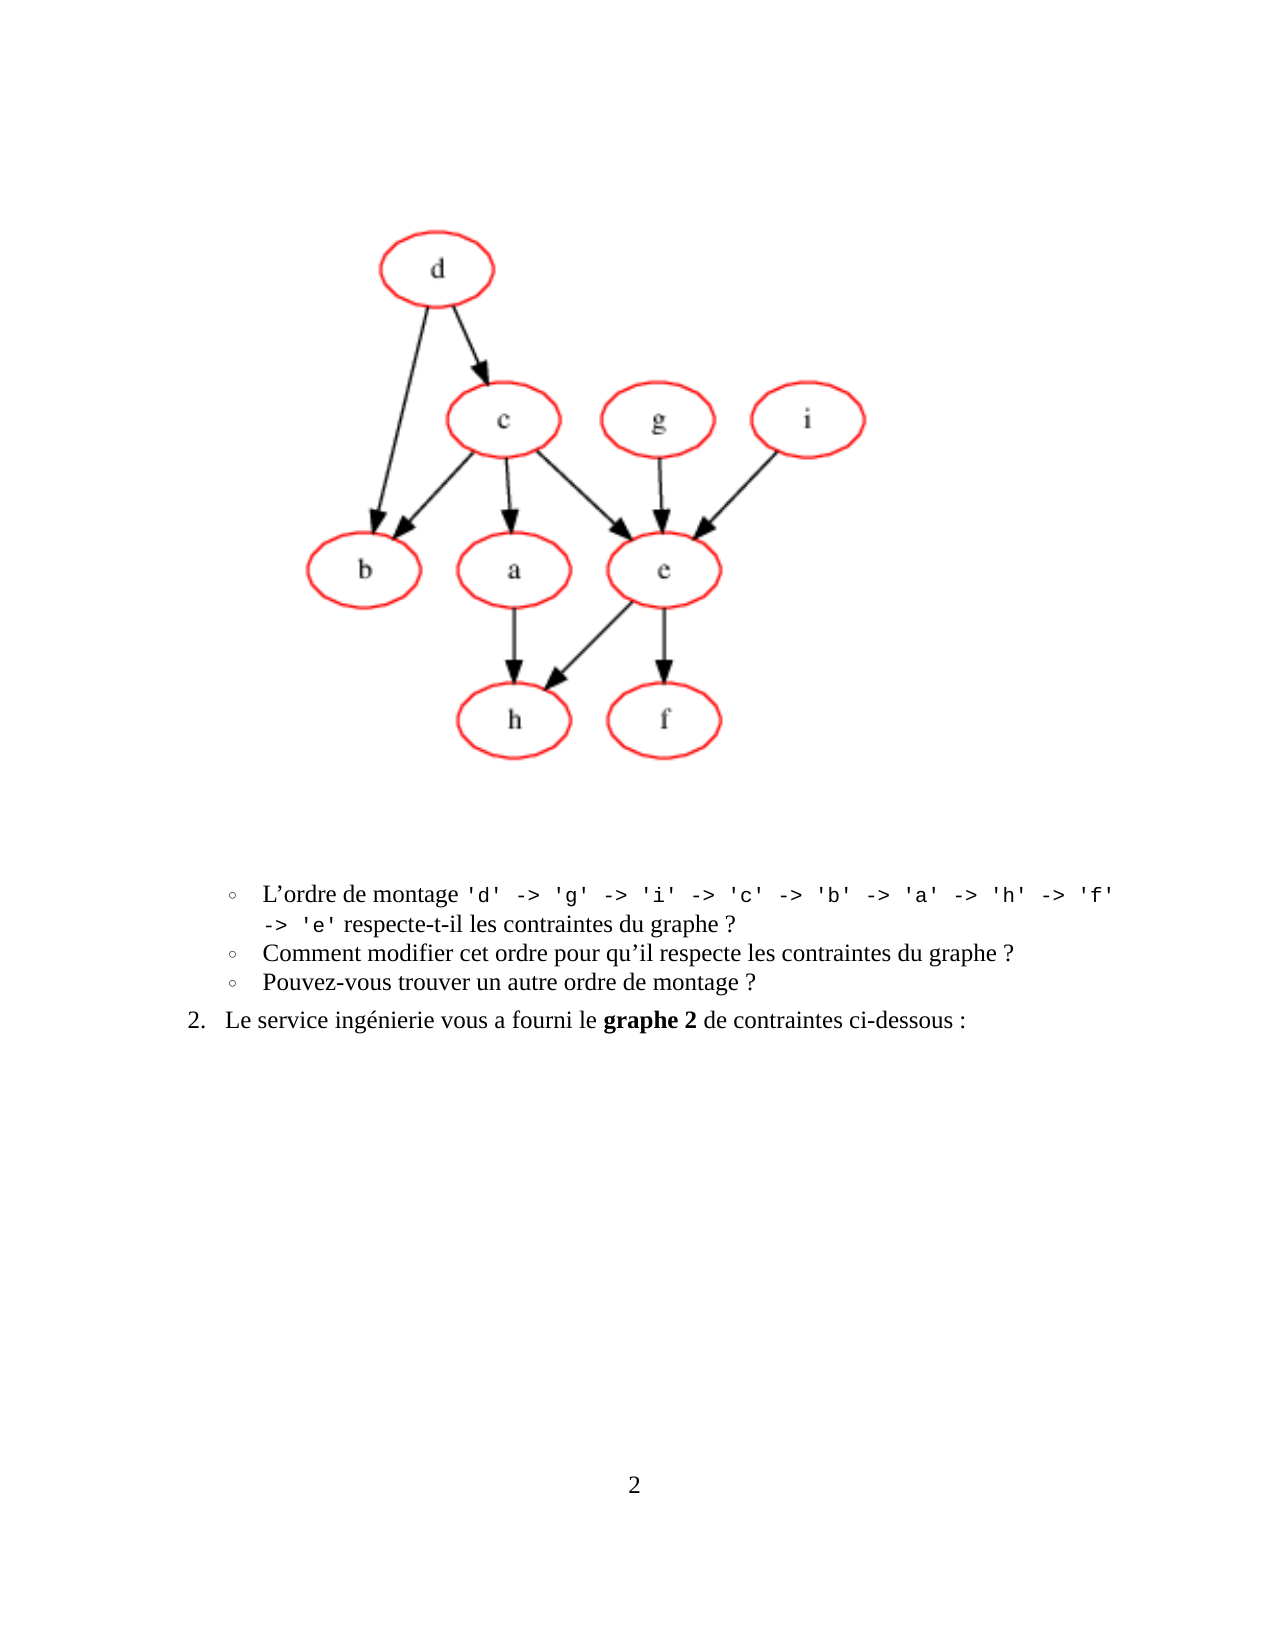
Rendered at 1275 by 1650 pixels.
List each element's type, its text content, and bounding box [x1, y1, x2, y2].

list Pouvez-vous trouver un autre ordre de montage ? [225, 967, 1125, 996]
list Le service ingénierie vous a fourni le graphe 2 de contraintes ci-dessous : [187, 1005, 1125, 1034]
picture [225, 150, 948, 842]
list Comment modifier cet ordre pour qu’il respecte les contraintes du graphe ? [225, 938, 1125, 967]
list L’ordre de montage 'd' -> 'g' -> 'i' -> 'c' -> 'b' -> 'a' -> 'h' -> 'f' -> 'e' respecte-t-il les contraintes du graphe ? [225, 879, 1125, 938]
